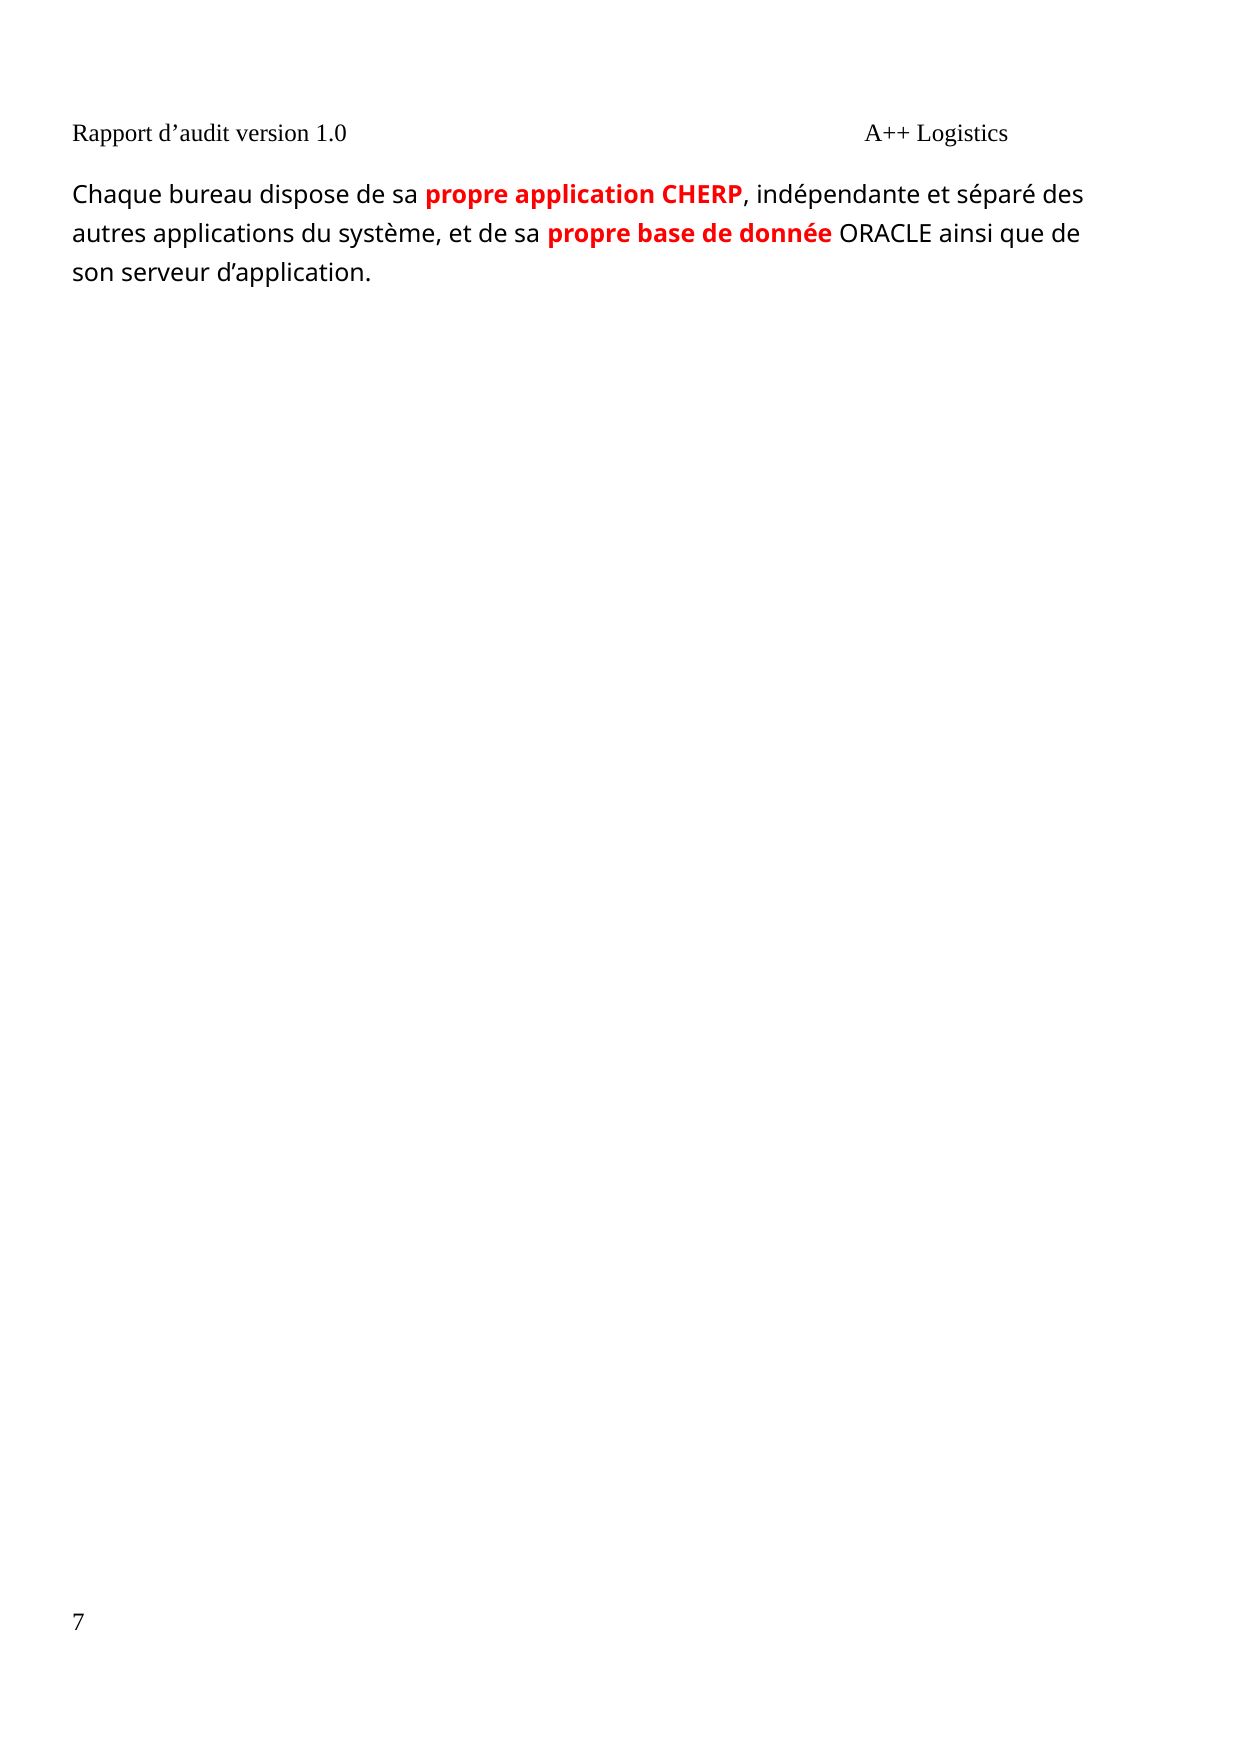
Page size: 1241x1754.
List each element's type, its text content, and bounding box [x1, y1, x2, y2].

text Chaque bureau dispose de sa propre application CHERP, indépendante et séparé des autres applications du système, et de sa propre base de donnée ORACLE ainsi que de son serveur d’application. [72, 176, 1123, 289]
